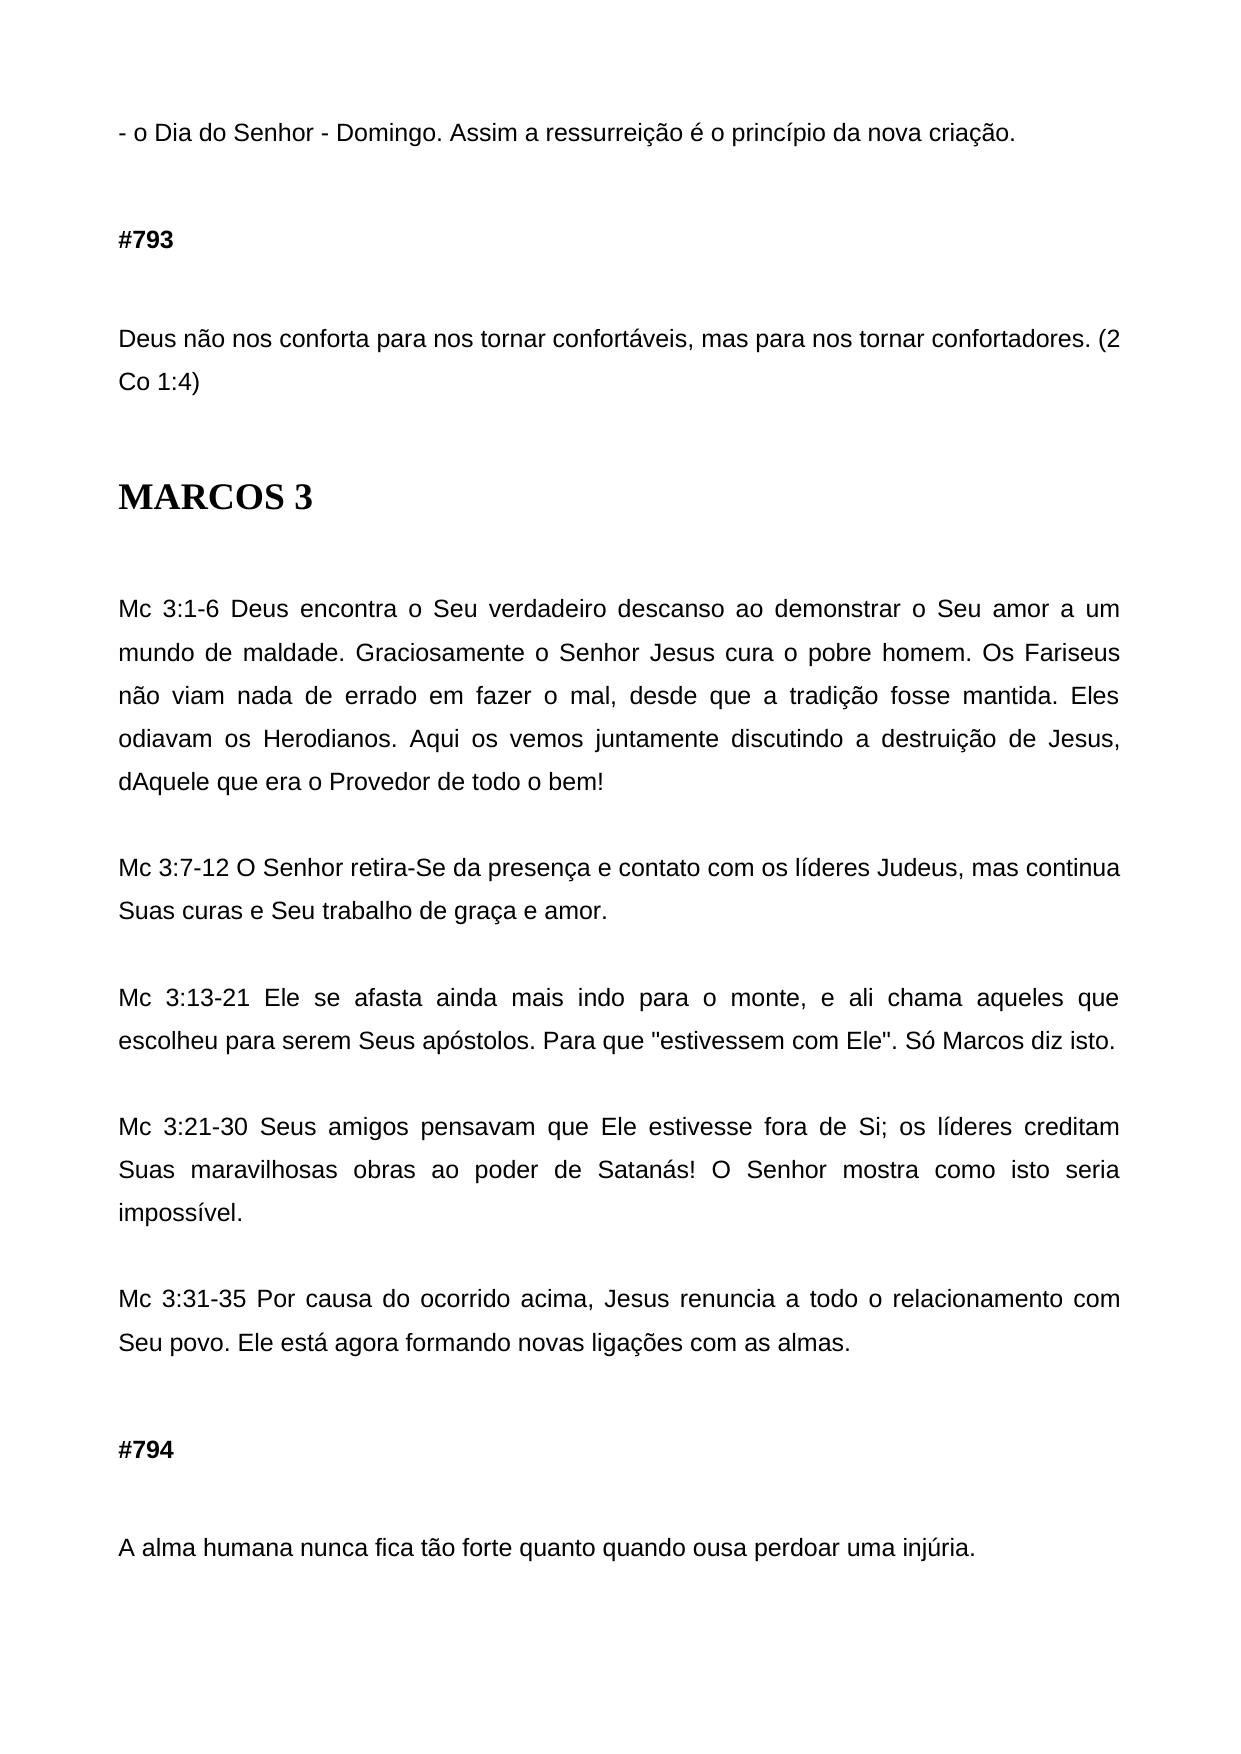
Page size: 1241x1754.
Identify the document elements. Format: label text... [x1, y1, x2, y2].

text A alma humana nunca fica tão forte quanto quando ousa perdoar uma injúria. [118, 1533, 1122, 1562]
text Mc 3:31-35 Por causa do ocorrido acima, Jesus renuncia a todo o relacionamento com Seu povo. Ele está agora formando novas ligações com as almas. [118, 1284, 1122, 1356]
text Mc 3:1-6 Deus encontra o Seu verdadeiro descanso ao demonstrar o Seu amor a um mundo de maldade. Graciosamente o Senhor Jesus cura o pobre homem. Os Fariseus não viam nada de errado em fazer o mal, desde que a tradição fosse mantida. Eles odiavam os Herodianos. Aqui os vemos juntamente discutindo a destruição de Jesus, dAquele que era o Provedor de todo o bem! [118, 594, 1122, 796]
text Deus não nos conforta para nos tornar confortáveis, mas para nos tornar confortadores. (2 Co 1:4) [118, 324, 1122, 396]
text Mc 3:13-21 Ele se afasta ainda mais indo para o monte, e ali chama aqueles que escolheu para serem Seus apóstolos. Para que "estivessem com Ele". Só Marcos diz isto. [118, 983, 1122, 1054]
text Mc 3:7-12 O Senhor retira-Se da presença e contato com os líderes Judeus, mas continua Suas curas e Seu trabalho de graça e amor. [118, 853, 1122, 925]
text - o Dia do Senhor - Domingo. Assim a ressurreição é o princípio da nova criação. [118, 118, 1122, 147]
subtitle MARCOS 3 [118, 474, 1122, 517]
text Mc 3:21-30 Seus amigos pensavam que Ele estivesse fora de Si; os líderes creditam Suas maravilhosas obras ao poder de Satanás! O Senhor mostra como isto seria impossível. [118, 1112, 1122, 1227]
subtitle #793 [118, 225, 1122, 254]
subtitle #794 [118, 1435, 1122, 1463]
